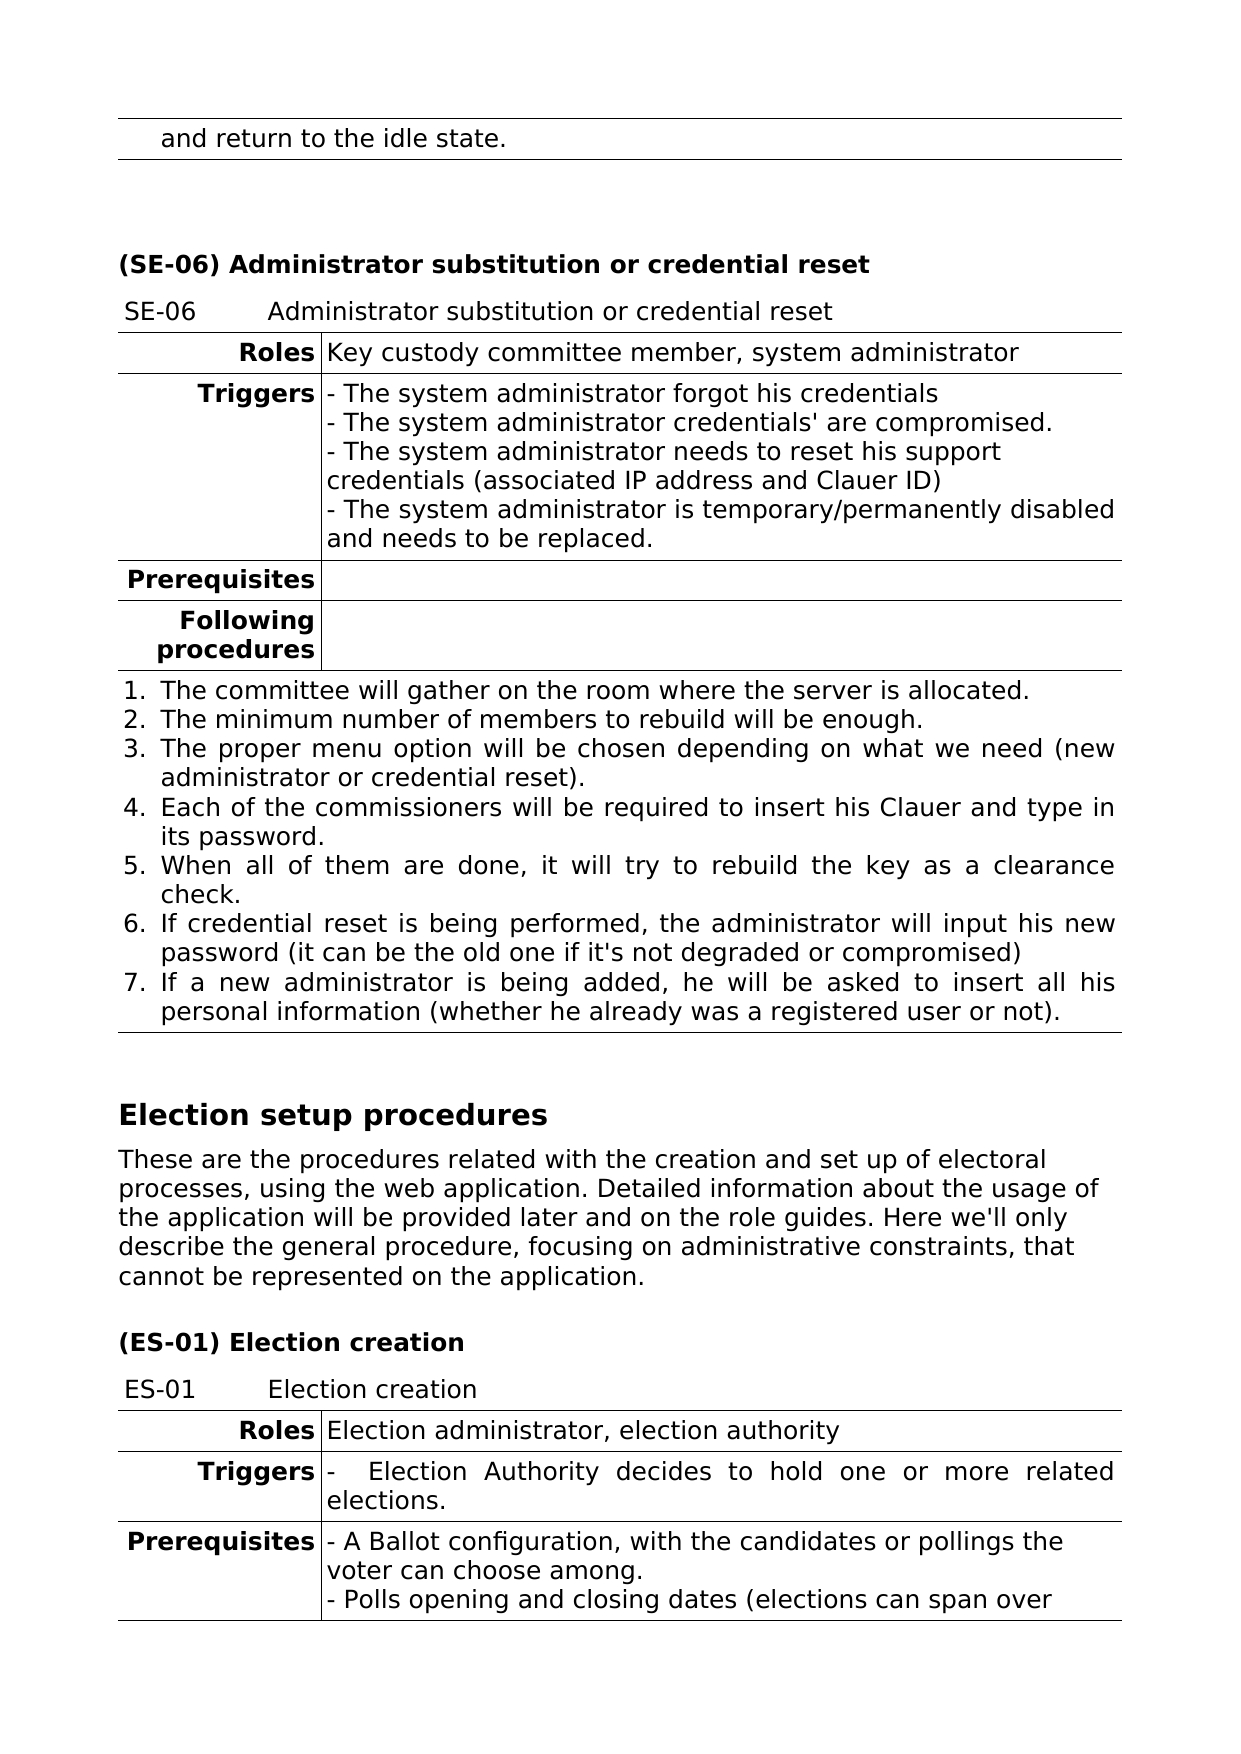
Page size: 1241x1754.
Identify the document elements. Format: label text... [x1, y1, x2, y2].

table_header Administrator substitution or credential reset [262, 292, 1122, 332]
table_cell Prerequisites [118, 561, 321, 600]
table_cell Election administrator, election authority [322, 1411, 1122, 1451]
table_cell Roles [118, 333, 321, 373]
table_header Election creation [262, 1370, 1122, 1410]
table_cell and return to the idle state. [118, 119, 1122, 159]
table_cell [322, 601, 1122, 670]
table_cell Key custody committee member, system administrator [322, 333, 1122, 373]
table_header ES-01 [118, 1370, 262, 1410]
table_cell Triggers [118, 1452, 321, 1521]
table_cell Prerequisites [118, 1522, 321, 1620]
subtitle (ES-01) Election creation [118, 1328, 1122, 1357]
table_header SE-06 [118, 292, 262, 332]
table_cell - Election Authority decides to hold one or more related elections. [322, 1452, 1122, 1521]
table_cell Triggers [118, 374, 321, 559]
table_cell Following procedures [118, 601, 321, 670]
table_cell Roles [118, 1411, 321, 1451]
subtitle (SE-06) Administrator substitution or credential reset [118, 250, 1122, 279]
table_cell - The system administrator forgot his credentials - The system administrator credentials' are compromised. - The system administrator needs to reset his support credentials (associated IP address and Clauer ID) - The system administrator is temporary/permanently disabled and needs to be replaced. [322, 374, 1122, 559]
table_cell [322, 561, 1122, 600]
table_cell The committee will gather on the room where the server is allocated. The minimum number of members to rebuild will be enough. The proper menu option will be chosen depending on what we need (new administrator or credential reset). Each of the commissioners will be required to insert his Clauer and type in its password. When all of them are done, it will try to rebuild the key as a clearance check. If credential reset is being performed, the administrator will input his new password (it can be the old one if it's not degraded or compromised) If a new administrator is being added, he will be asked to insert all his personal information (whether he already was a registered user or not). [118, 671, 1122, 1032]
text These are the procedures related with the creation and set up of electoral processes, using the web application. Detailed information about the usage of the application will be provided later and on the role guides. Here we'll only describe the general procedure, focusing on administrative constraints, that cannot be represented on the application. [118, 1145, 1122, 1291]
subtitle Election setup procedures [118, 1098, 1122, 1132]
table_cell - A Ballot configuration, with the candidates or pollings the voter can choose among. - Polls opening and closing dates (elections can span over [322, 1522, 1122, 1620]
